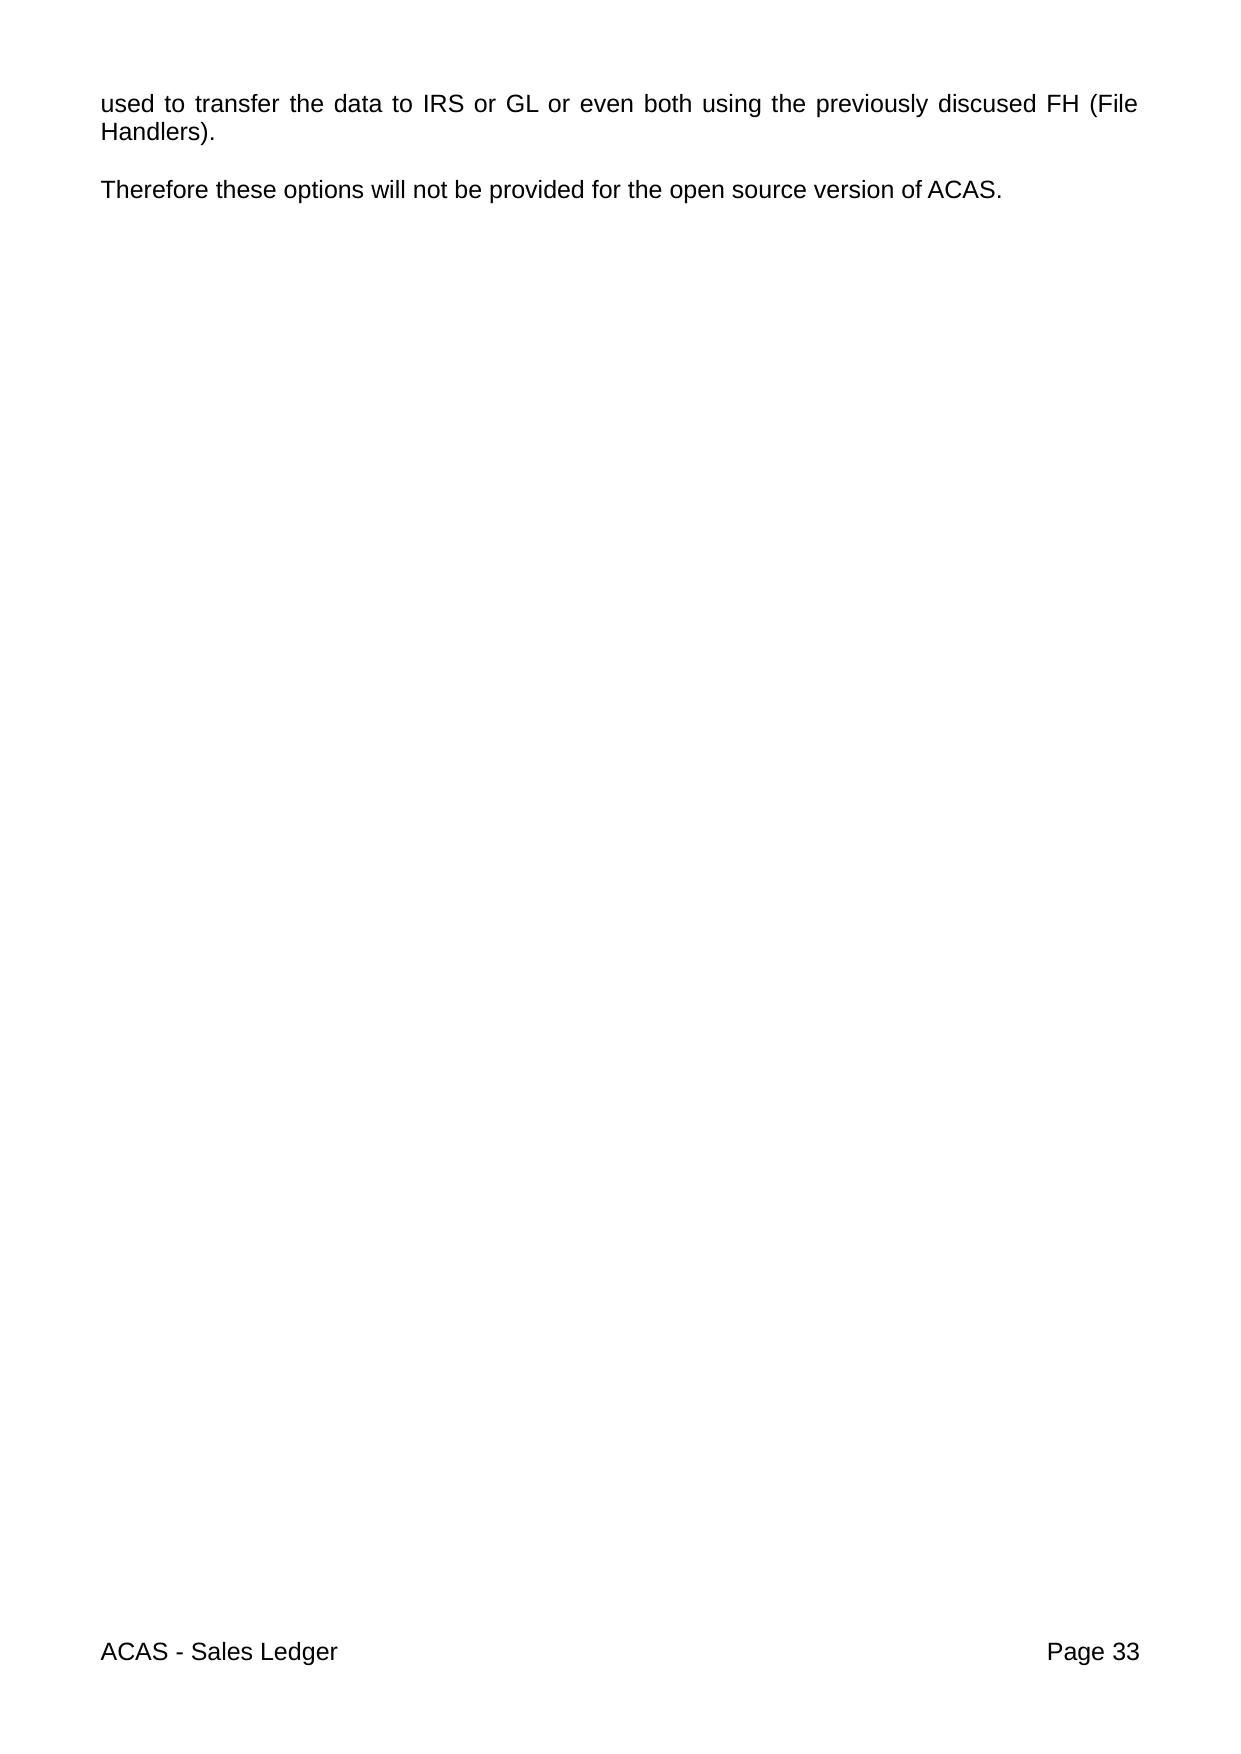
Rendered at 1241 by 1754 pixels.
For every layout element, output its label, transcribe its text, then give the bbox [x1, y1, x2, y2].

text used to transfer the data to IRS or GL or even both using the previously discused FH (File Handlers). [100, 88, 1140, 146]
text Therefore these options will not be provided for the open source version of ACAS. [100, 175, 1140, 203]
